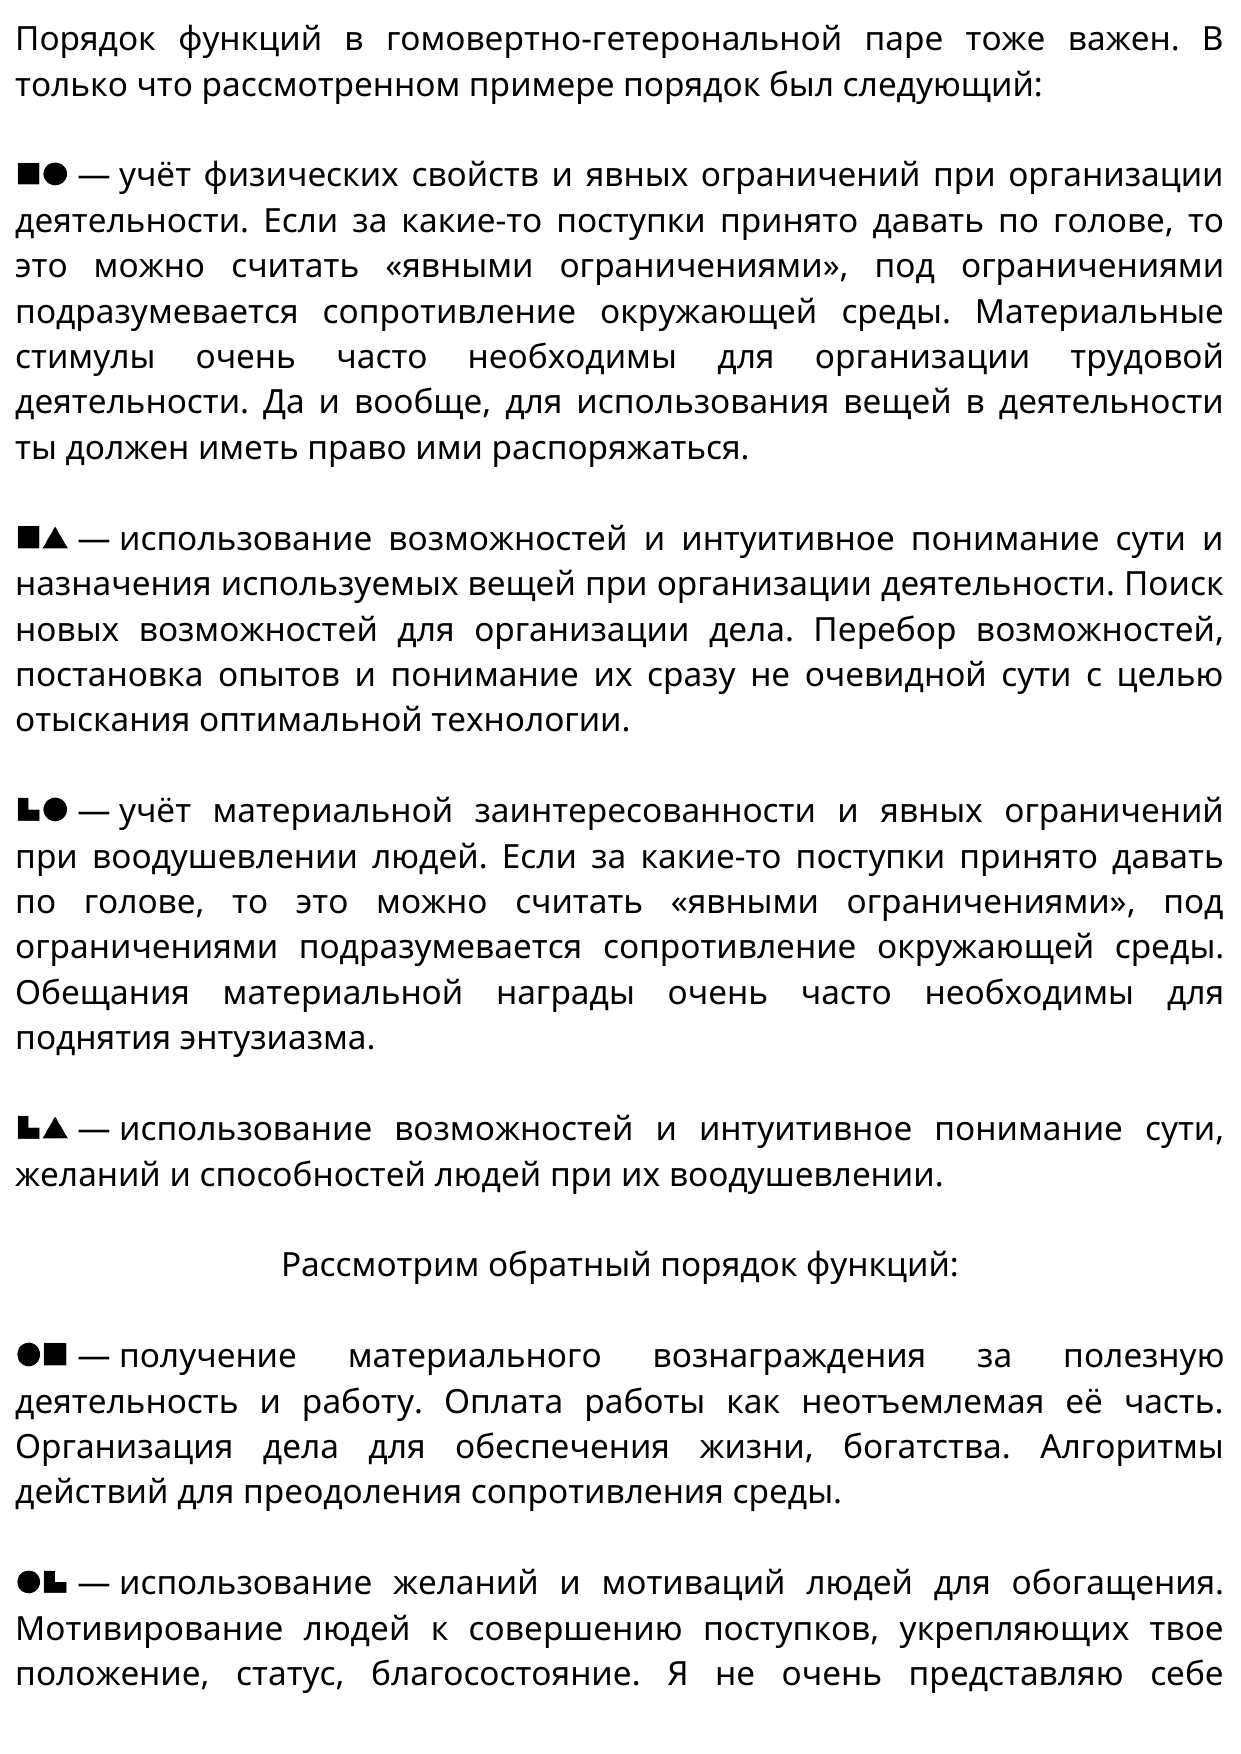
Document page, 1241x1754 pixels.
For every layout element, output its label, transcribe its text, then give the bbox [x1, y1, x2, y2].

picture [15, 796, 69, 823]
picture [15, 160, 69, 187]
text — использование возможностей и интуитивное понимание сути и назначения используемых вещей при организации деятельности. Поиск новых возможностей для организации дела. Перебор возможностей, постановка опытов и понимание их сразу не очевидной сути с целью отыскания оптимальной технологии. [15, 514, 1225, 742]
text — учёт материальной заинтересованности и явных ограничений при воодушевлении людей. Если за какие-то поступки принято давать по голове, то это можно считать «явными ограничениями», под ограничениями подразумевается сопротивление окружающей среды. Обещания материальной награды очень часто необходимы для поднятия энтузиазма. [15, 787, 1225, 1059]
picture [15, 1113, 69, 1141]
text — получение материального вознаграждения за полезную деятельность и работу. Оплата работы как неотъемлемая её часть. Организация дела для обеспечения жизни, богатства. Алгоритмы действий для преодоления сопротивления среды. [15, 1332, 1225, 1514]
text Порядок функций в гомовертно-гетерональной паре тоже важен. В только что рассмотренном примере порядок был следующий: [15, 15, 1225, 106]
picture [15, 523, 69, 551]
picture [15, 1341, 69, 1368]
picture [15, 1568, 69, 1595]
text — учёт физических свойств и явных ограничений при организации деятельности. Если за какие-то поступки принято давать по голове, то это можно считать «явными ограничениями», под ограничениями подразумевается сопротивление окружающей среды. Материальные стимулы очень часто необходимы для организации трудовой деятельности. Да и вообще, для использования вещей в деятельности ты должен иметь право ими распоряжаться. [15, 151, 1225, 469]
text Рассмотрим обратный порядок функций: [15, 1241, 1225, 1287]
text — использование возможностей и интуитивное понимание сути, желаний и способностей людей при их воодушевлении. [15, 1105, 1225, 1196]
text — использование желаний и мотиваций людей для обогащения. Мотивирование людей к совершению поступков, укрепляющих твое положение, статус, благосостояние. Я не очень представляю себе [15, 1559, 1225, 1695]
